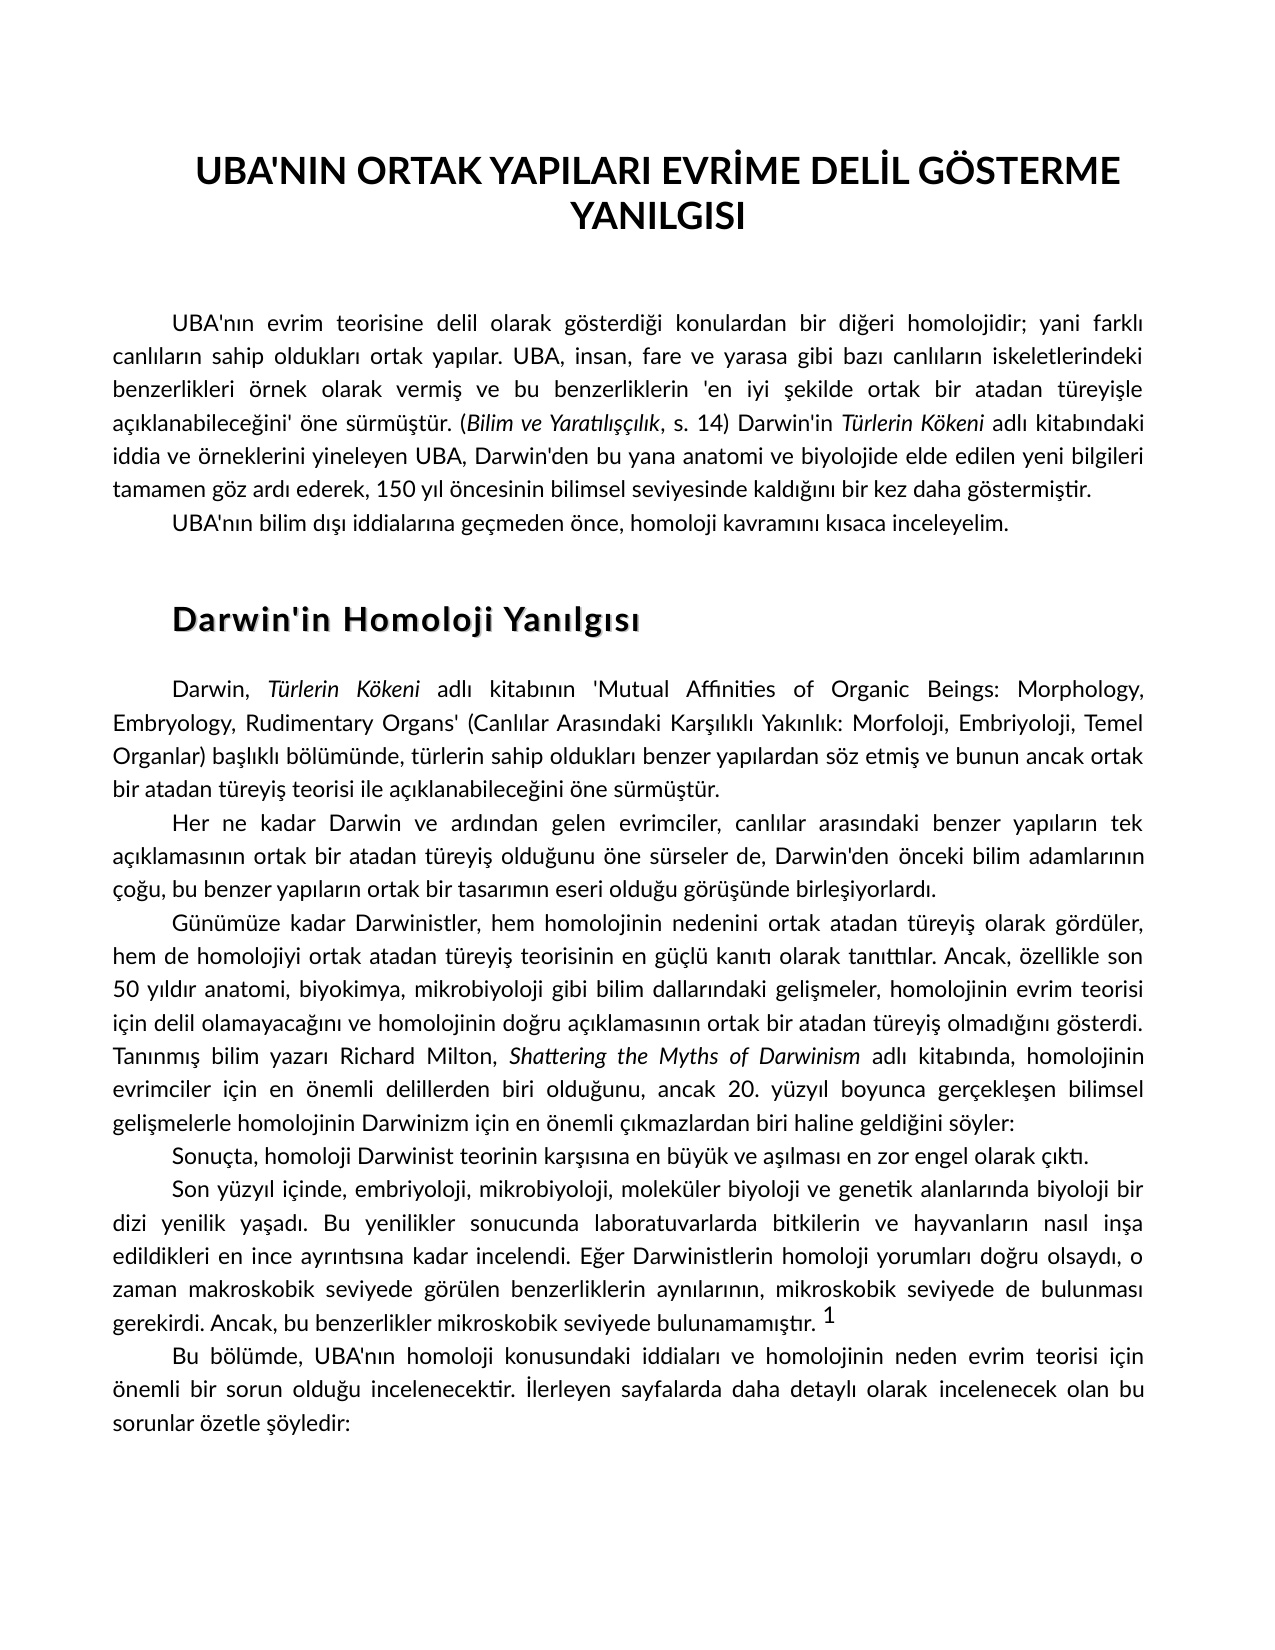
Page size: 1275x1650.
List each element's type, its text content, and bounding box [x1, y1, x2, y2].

text Bu bölümde, UBA'nın homoloji konusundaki iddiaları ve homolojinin neden evrim teorisi için önemli bir sorun olduğu incelenecektir. İlerleyen sayfalarda daha detaylı olarak incelenecek olan bu sorunlar özetle şöyledir: [112, 1338, 1145, 1438]
text Darwin, Türlerin Kökeni adlı kitabının 'Mutual Affinities of Organic Beings: Morphology, Embryology, Rudimentary Organs' (Canlılar Arasındaki Karşılıklı Yakınlık: Morfoloji, Embriyoloji, Temel Organlar) başlıklı bölümünde, türlerin sahip oldukları benzer yapılardan söz etmiş ve bunun ancak ortak bir atadan türeyiş teorisi ile açıklanabileceğini öne sürmüştür. [112, 671, 1145, 804]
text UBA'NIN ORTAK YAPILARI EVRİME DELİL GÖSTERME YANILGISI [172, 148, 1145, 238]
text Sonuçta, homoloji Darwinist teorinin karşısına en büyük ve aşılması en zor engel olarak çıktı. [112, 1138, 1145, 1171]
text Her ne kadar Darwin ve ardından gelen evrimciler, canlılar arasındaki benzer yapıların tek açıklamasının ortak bir atadan türeyiş olduğunu öne sürseler de, Darwin'den önceki bilim adamlarının çoğu, bu benzer yapıların ortak bir tasarımın eseri olduğu görüşünde birleşiyorlardı. [112, 804, 1145, 904]
text Günümüze kadar Darwinistler, hem homolojinin nedenini ortak atadan türeyiş olarak gördüler, hem de homolojiyi ortak atadan türeyiş teorisinin en güçlü kanıtı olarak tanıttılar. Ancak, özellikle son 50 yıldır anatomi, biyokimya, mikrobiyoloji gibi bilim dallarındaki gelişmeler, homolojinin evrim teorisi için delil olamayacağını ve homolojinin doğru açıklamasının ortak bir atadan türeyiş olmadığını gösterdi. Tanınmış bilim yazarı Richard Milton, Shattering the Myths of Darwinism adlı kitabında, homolojinin evrimciler için en önemli delillerden biri olduğunu, ancak 20. yüzyıl boyunca gerçekleşen bilimsel gelişmelerle homolojinin Darwinizm için en önemli çıkmazlardan biri haline geldiğini söyler: [112, 904, 1145, 1138]
text UBA'nın bilim dışı iddialarına geçmeden önce, homoloji kavramını kısaca inceleyelim. [112, 504, 1145, 538]
text Darwin'in Homoloji Yanılgısı [112, 604, 1145, 638]
text UBA'nın evrim teorisine delil olarak gösterdiği konulardan bir diğeri homolojidir; yani farklı canlıların sahip oldukları ortak yapılar. UBA, insan, fare ve yarasa gibi bazı canlıların iskeletlerindeki benzerlikleri örnek olarak vermiş ve bu benzerliklerin 'en iyi şekilde ortak bir atadan türeyişle açıklanabileceğini' öne sürmüştür. (Bilim ve Yaratılışçılık, s. 14) Darwin'in Türlerin Kökeni adlı kitabındaki iddia ve örneklerini yineleyen UBA, Darwin'den bu yana anatomi ve biyolojide elde edilen yeni bilgileri tamamen göz ardı ederek, 150 yıl öncesinin bilimsel seviyesinde kaldığını bir kez daha göstermiştir. [112, 304, 1145, 504]
text Son yüzyıl içinde, embriyoloji, mikrobiyoloji, moleküler biyoloji ve genetik alanlarında biyoloji bir dizi yenilik yaşadı. Bu yenilikler sonucunda laboratuvarlarda bitkilerin ve hayvanların nasıl inşa edildikleri en ince ayrıntısına kadar incelendi. Eğer Darwinistlerin homoloji yorumları doğru olsaydı, o zaman makroskobik seviyede görülen benzerliklerin aynılarının, mikroskobik seviyede de bulunması gerekirdi. Ancak, bu benzerlikler mikroskobik seviyede bulunamamıştır. 1 [112, 1171, 1145, 1338]
